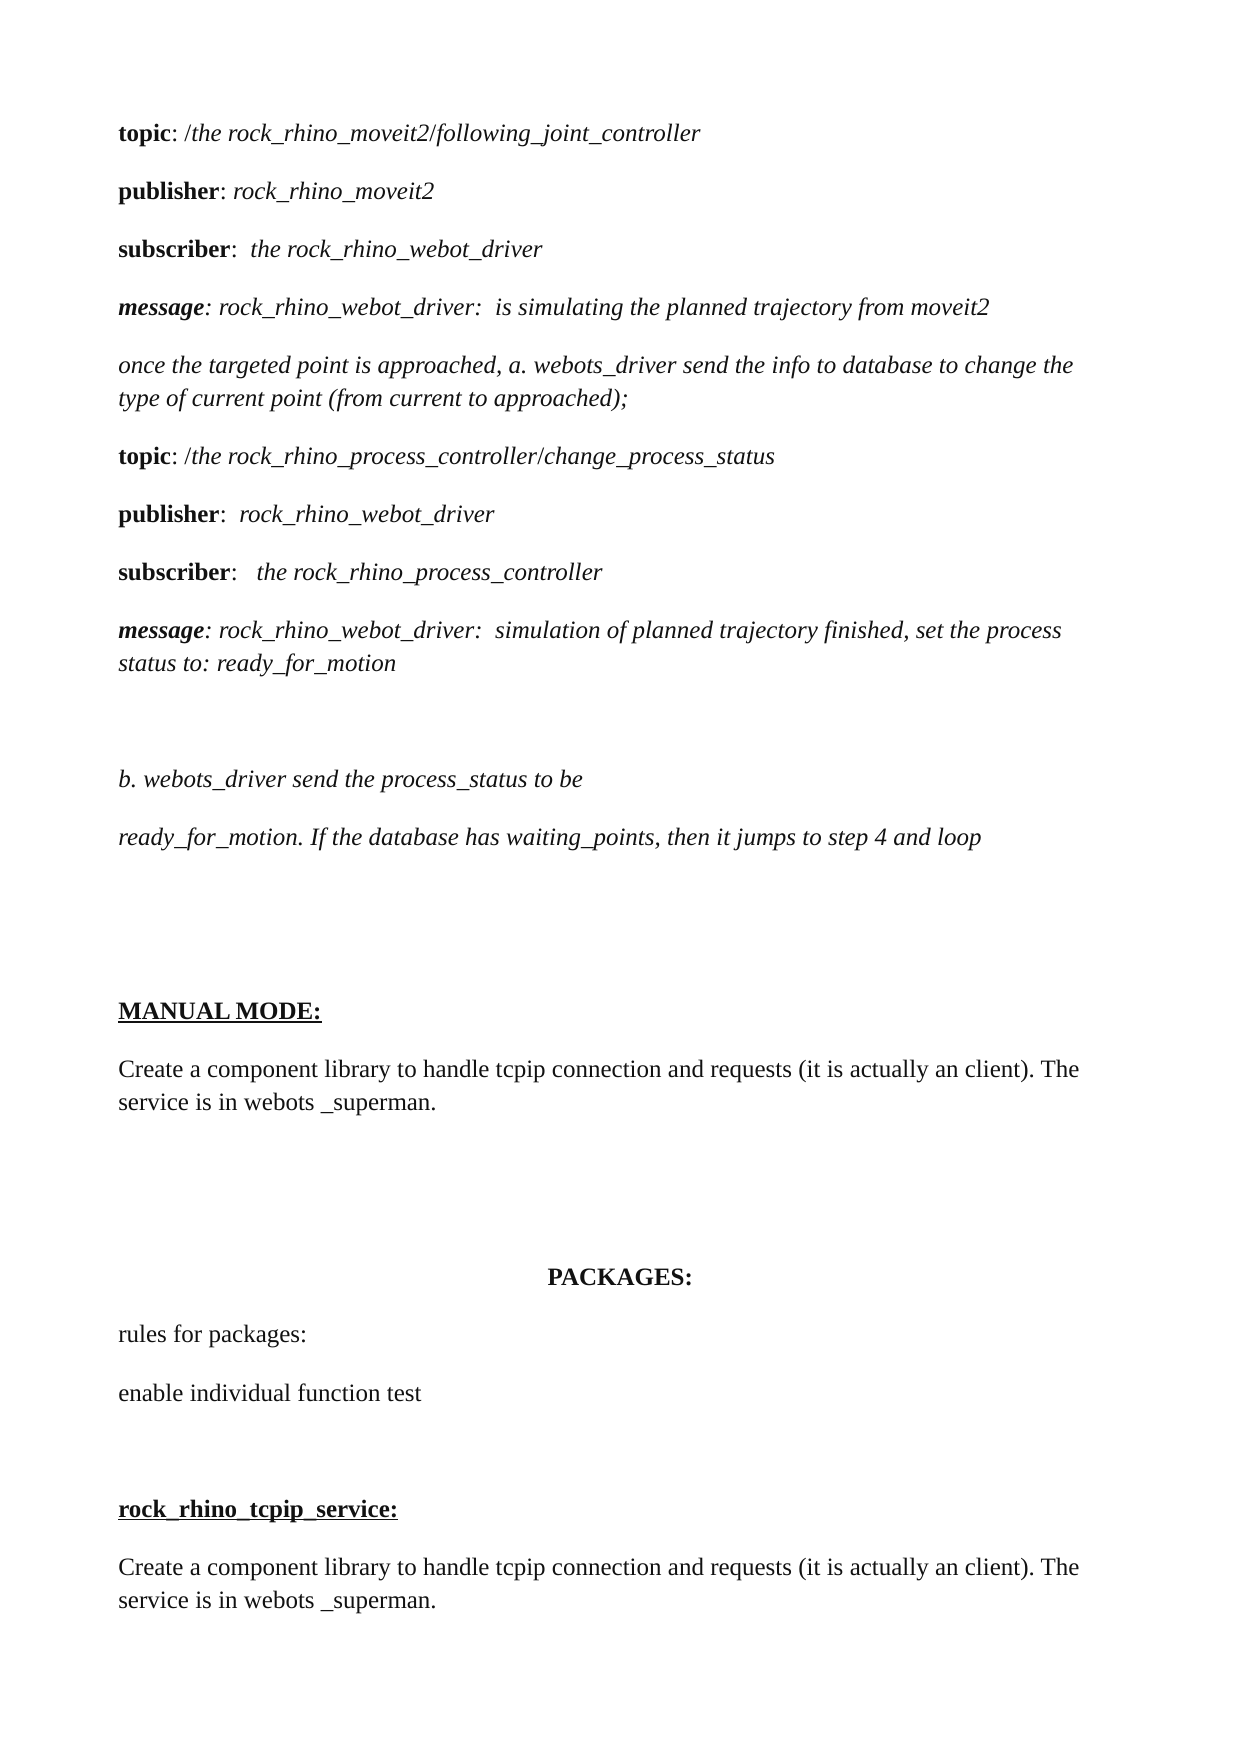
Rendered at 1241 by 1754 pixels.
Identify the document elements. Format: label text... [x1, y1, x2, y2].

text Create a component library to handle tcpip connection and requests (it is actually an client). The service is in webots _superman. [118, 1054, 1122, 1116]
text publisher: rock_rhino_webot_driver [118, 499, 1122, 528]
text publisher: rock_rhino_moveit2 [118, 176, 1122, 205]
text b. webots_driver send the process_status to be [118, 764, 1122, 793]
text PACKAGES: [118, 1262, 1122, 1290]
text MANUAL MODE: [118, 996, 1122, 1025]
text rock_rhino_tcpip_service: [118, 1494, 1122, 1522]
text Create a component library to handle tcpip connection and requests (it is actually an client). The service is in webots _superman. [118, 1552, 1122, 1613]
text subscriber: the rock_rhino_process_controller [118, 557, 1122, 586]
text once the targeted point is approached, a. webots_driver send the info to database to change the type of current point (from current to approached); [118, 350, 1122, 412]
text enable individual function test [118, 1378, 1122, 1406]
text topic: /the rock_rhino_moveit2/following_joint_controller [118, 118, 1122, 147]
text message: rock_rhino_webot_driver: simulation of planned trajectory finished, set the process status to: ready_for_motion [118, 615, 1122, 677]
text subscriber: the rock_rhino_webot_driver [118, 234, 1122, 263]
text ready_for_motion. If the database has waiting_points, then it jumps to step 4 and loop [118, 822, 1122, 851]
text message: rock_rhino_webot_driver: is simulating the planned trajectory from moveit2 [118, 292, 1122, 321]
text rules for packages: [118, 1319, 1122, 1348]
text topic: /the rock_rhino_process_controller/change_process_status [118, 441, 1122, 470]
